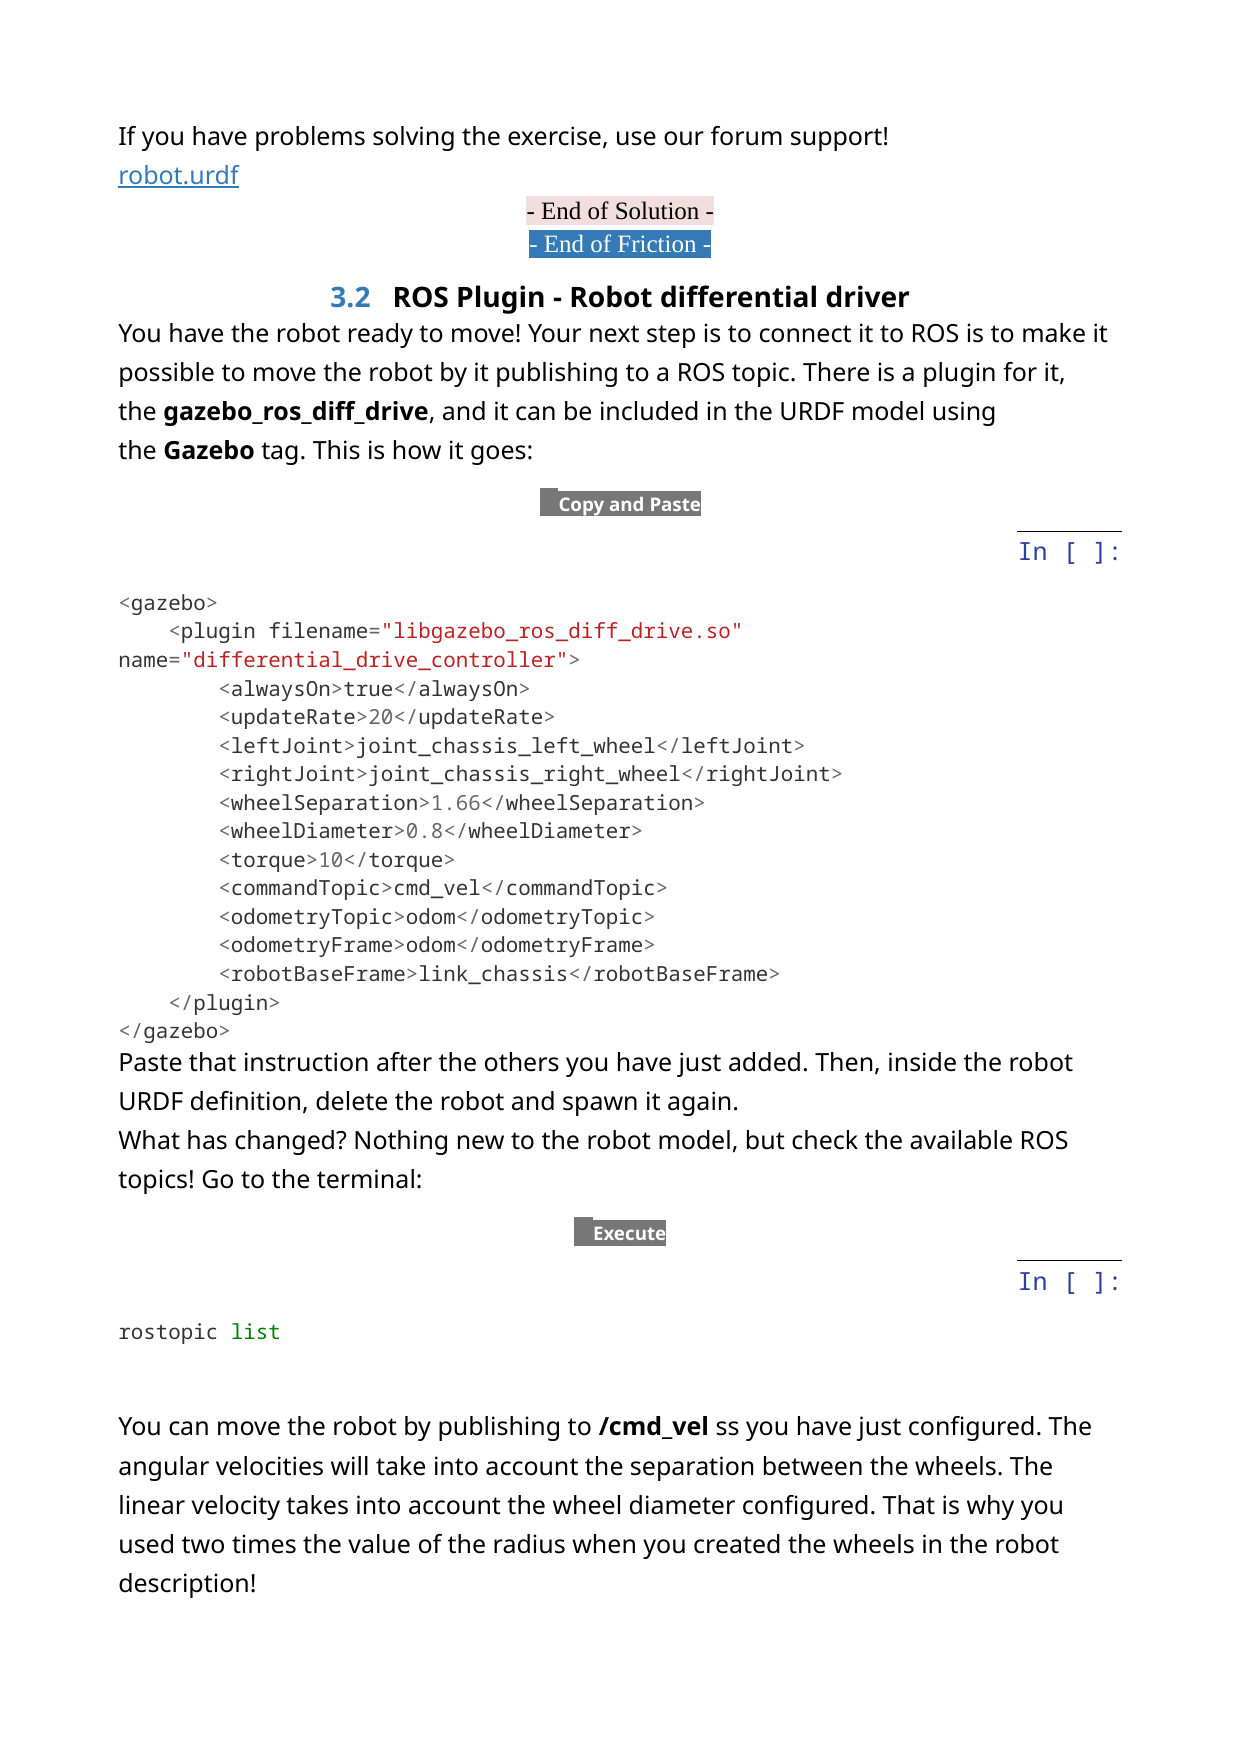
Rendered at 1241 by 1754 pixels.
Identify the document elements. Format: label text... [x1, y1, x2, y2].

text robot.urdf [118, 157, 1122, 191]
text </gazebo> [118, 1016, 1122, 1044]
text <updateRate>20</updateRate> [118, 702, 1122, 731]
text If you have problems solving the exercise, use our forum support! [118, 118, 1122, 152]
text <odometryTopic>odom</odometryTopic> [118, 902, 1122, 931]
text <alwaysOn>true</alwaysOn> [118, 674, 1122, 702]
subtitle 3.2 ROS Plugin - Robot differential driver [118, 277, 1122, 315]
text In [ ]: [118, 531, 1122, 568]
text rostopic list [118, 1317, 1122, 1346]
text Execute [118, 1217, 1122, 1246]
text You have the robot ready to move! Your next step is to connect it to ROS is to make it possible to move the robot by it publishing to a ROS topic. There is a plugin for it, the gazebo_ros_diff_drive, and it can be included in the URDF model using the Gazebo tag. This is how it goes: [118, 315, 1122, 467]
text Copy and Paste [118, 488, 1122, 516]
text <plugin filename="libgazebo_ros_diff_drive.so" name="differential_drive_controller"> [118, 617, 1122, 674]
text <wheelSeparation>1.66</wheelSeparation> [118, 788, 1122, 816]
text <commandTopic>cmd_vel</commandTopic> [118, 873, 1122, 902]
text <rightJoint>joint_chassis_right_wheel</rightJoint> [118, 759, 1122, 788]
text <wheelDiameter>0.8</wheelDiameter> [118, 816, 1122, 845]
text What has changed? Nothing new to the robot model, but check the available ROS topics! Go to the terminal: [118, 1123, 1122, 1196]
text </plugin> [118, 988, 1122, 1016]
text In [ ]: [118, 1260, 1122, 1297]
text - End of Friction - [118, 229, 1122, 258]
text <odometryFrame>odom</odometryFrame> [118, 931, 1122, 959]
text Paste that instruction after the others you have just added. Then, inside the robot URDF definition, delete the robot and spawn it again. [118, 1044, 1122, 1118]
text <leftJoint>joint_chassis_left_wheel</leftJoint> [118, 731, 1122, 759]
text <gazebo> [118, 588, 1122, 617]
text - End of Solution - [118, 196, 1122, 225]
text You can move the robot by publishing to /cmd_vel ss you have just configured. The angular velocities will take into account the separation between the wheels. The linear velocity takes into account the wheel diameter configured. That is why you used two times the value of the radius when you created the wheels in the robot description! [118, 1409, 1122, 1600]
text <torque>10</torque> [118, 845, 1122, 873]
text <robotBaseFrame>link_chassis</robotBaseFrame> [118, 959, 1122, 988]
